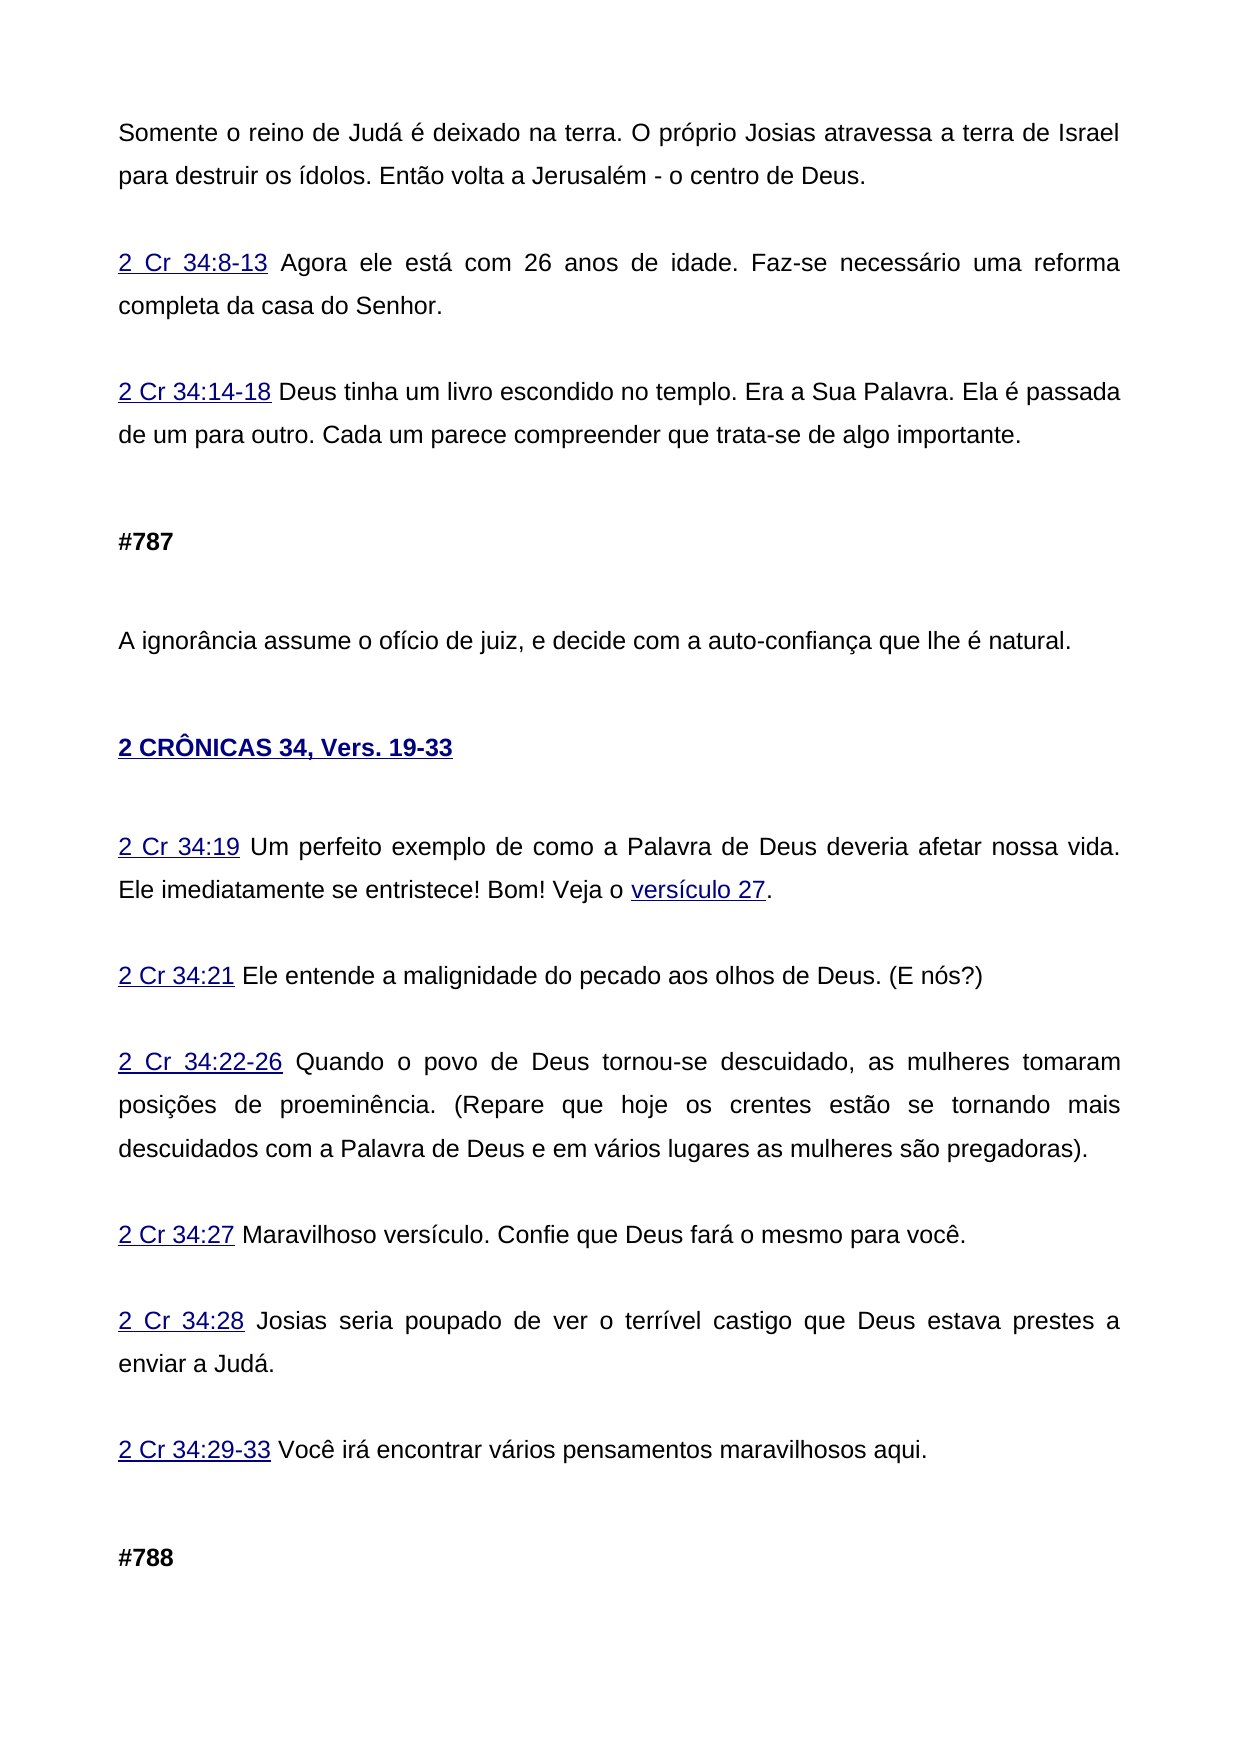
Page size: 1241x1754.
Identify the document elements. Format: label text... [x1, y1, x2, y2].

text 2 Cr 34:29-33 Você irá encontrar vários pensamentos maravilhosos aqui. [118, 1435, 1122, 1464]
text A ignorância assume o ofício de juiz, e decide com a auto-confiança que lhe é natural. [118, 626, 1122, 654]
text 2 Cr 34:8-13 Agora ele está com 26 anos de idade. Faz-se necessário uma reforma completa da casa do Senhor. [118, 247, 1122, 319]
text 2 Cr 34:28 Josias seria poupado de ver o terrível castigo que Deus estava prestes a enviar a Judá. [118, 1306, 1122, 1378]
text 2 Cr 34:22-26 Quando o povo de Deus tornou-se descuidado, as mulheres tomaram posições de proeminência. (Repare que hoje os crentes estão se tornando mais descuidados com a Palavra de Deus e em vários lugares as mulheres são pregadoras). [118, 1047, 1122, 1162]
text Somente o reino de Judá é deixado na terra. O próprio Josias atravessa a terra de Israel para destruir os ídolos. Então volta a Jerusalém - o centro de Deus. [118, 118, 1122, 190]
subtitle 2 CRÔNICAS 34, Vers. 19-33 [118, 733, 1122, 762]
subtitle #787 [118, 527, 1122, 556]
subtitle #788 [118, 1542, 1122, 1571]
text 2 Cr 34:14-18 Deus tinha um livro escondido no templo. Era a Sua Palavra. Ela é passada de um para outro. Cada um parece compreender que trata-se de algo importante. [118, 377, 1122, 449]
text 2 Cr 34:27 Maravilhoso versículo. Confie que Deus fará o mesmo para você. [118, 1220, 1122, 1248]
text 2 Cr 34:21 Ele entende a malignidade do pecado aos olhos de Deus. (E nós?) [118, 961, 1122, 990]
text 2 Cr 34:19 Um perfeito exemplo de como a Palavra de Deus deveria afetar nossa vida. Ele imediatamente se entristece! Bom! Veja o versículo 27. [118, 832, 1122, 903]
